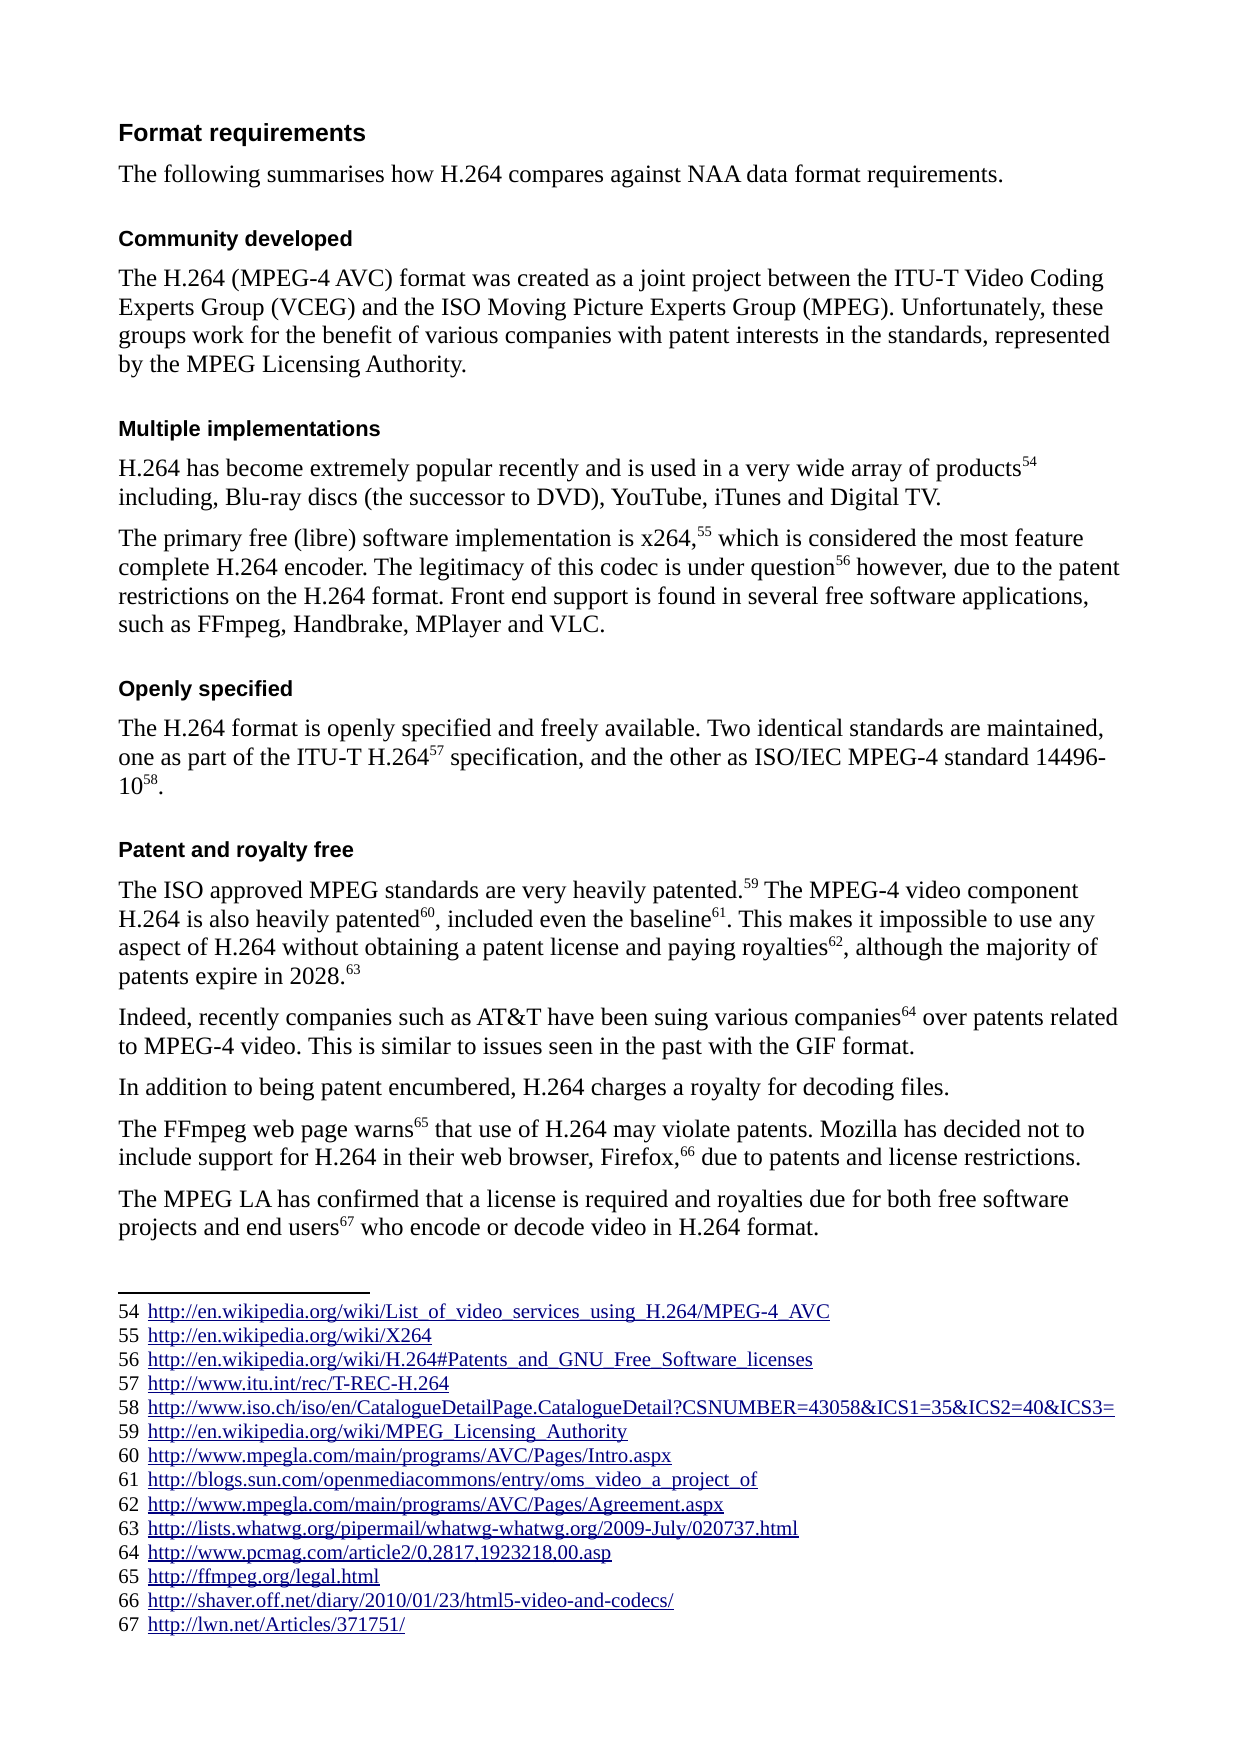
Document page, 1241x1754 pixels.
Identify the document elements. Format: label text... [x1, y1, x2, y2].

text In addition to being patent encumbered, H.264 charges a royalty for decoding files. [118, 1072, 1122, 1101]
text http://en.wikipedia.org/wiki/MPEG_Licensing_Authority [118, 1419, 1122, 1443]
subtitle Format requirements [118, 118, 1122, 147]
text The ISO approved MPEG standards are very heavily patented. The MPEG-4 video component H.264 is also heavily patented, included even the baseline. This makes it impossible to use any aspect of H.264 without obtaining a patent license and paying royalties, although the majority of patents expire in 2028. [118, 875, 1122, 990]
text http://en.wikipedia.org/wiki/X264 [118, 1323, 1122, 1347]
text http://en.wikipedia.org/wiki/H.264#Patents_and_GNU_Free_Software_licenses [118, 1347, 1122, 1371]
subtitle Patent and royalty free [118, 837, 1122, 862]
subtitle Openly specified [118, 676, 1122, 701]
text Indeed, recently companies such as AT&T have been suing various companies over patents related to MPEG-4 video. This is similar to issues seen in the past with the GIF format. [118, 1002, 1122, 1060]
text The FFmpeg web page warns that use of H.264 may violate patents. Mozilla has decided not to include support for H.264 in their web browser, Firefox, due to patents and license restrictions. [118, 1114, 1122, 1171]
text http://www.mpegla.com/main/programs/AVC/Pages/Agreement.aspx [118, 1491, 1122, 1516]
text http://www.pcmag.com/article2/0,2817,1923218,00.asp [118, 1539, 1122, 1564]
text http://ffmpeg.org/legal.html [118, 1564, 1122, 1588]
text http://lists.whatwg.org/pipermail/whatwg-whatwg.org/2009-July/020737.html [118, 1516, 1122, 1539]
text The MPEG LA has confirmed that a license is required and royalties due for both free software projects and end users who encode or decode video in H.264 format. [118, 1184, 1122, 1241]
text H.264 has become extremely popular recently and is used in a very wide array of products including, Blu-ray discs (the successor to DVD), YouTube, iTunes and Digital TV. [118, 453, 1122, 511]
subtitle Community developed [118, 225, 1122, 251]
text http://lwn.net/Articles/371751/ [118, 1612, 1122, 1636]
subtitle Multiple implementations [118, 416, 1122, 441]
text The H.264 format is openly specified and freely available. Two identical standards are maintained, one as part of the ITU-T H.264 specification, and the other as ISO/IEC MPEG-4 standard 14496-10. [118, 713, 1122, 800]
text The H.264 (MPEG-4 AVC) format was created as a joint project between the ITU-T Video Coding Experts Group (VCEG) and the ISO Moving Picture Experts Group (MPEG). Unfortunately, these groups work for the benefit of various companies with patent interests in the standards, represented by the MPEG Licensing Authority. [118, 263, 1122, 378]
text http://shaver.off.net/diary/2010/01/23/html5-video-and-codecs/ [118, 1588, 1122, 1612]
text The primary free (libre) software implementation is x264, which is considered the most feature complete H.264 encoder. The legitimacy of this codec is under question however, due to the patent restrictions on the H.264 format. Front end support is found in several free software applications, such as FFmpeg, Handbrake, MPlayer and VLC. [118, 523, 1122, 638]
text The following summarises how H.264 compares against NAA data format requirements. [118, 159, 1122, 188]
text http://www.mpegla.com/main/programs/AVC/Pages/Intro.aspx [118, 1443, 1122, 1467]
text http://blogs.sun.com/openmediacommons/entry/oms_video_a_project_of [118, 1467, 1122, 1491]
text http://en.wikipedia.org/wiki/List_of_video_services_using_H.264/MPEG-4_AVC [118, 1299, 1122, 1323]
text http://www.itu.int/rec/T-REC-H.264 [118, 1371, 1122, 1395]
text http://www.iso.ch/iso/en/CatalogueDetailPage.CatalogueDetail?CSNUMBER=43058&ICS1=35&ICS2=40&ICS3= [118, 1395, 1122, 1419]
